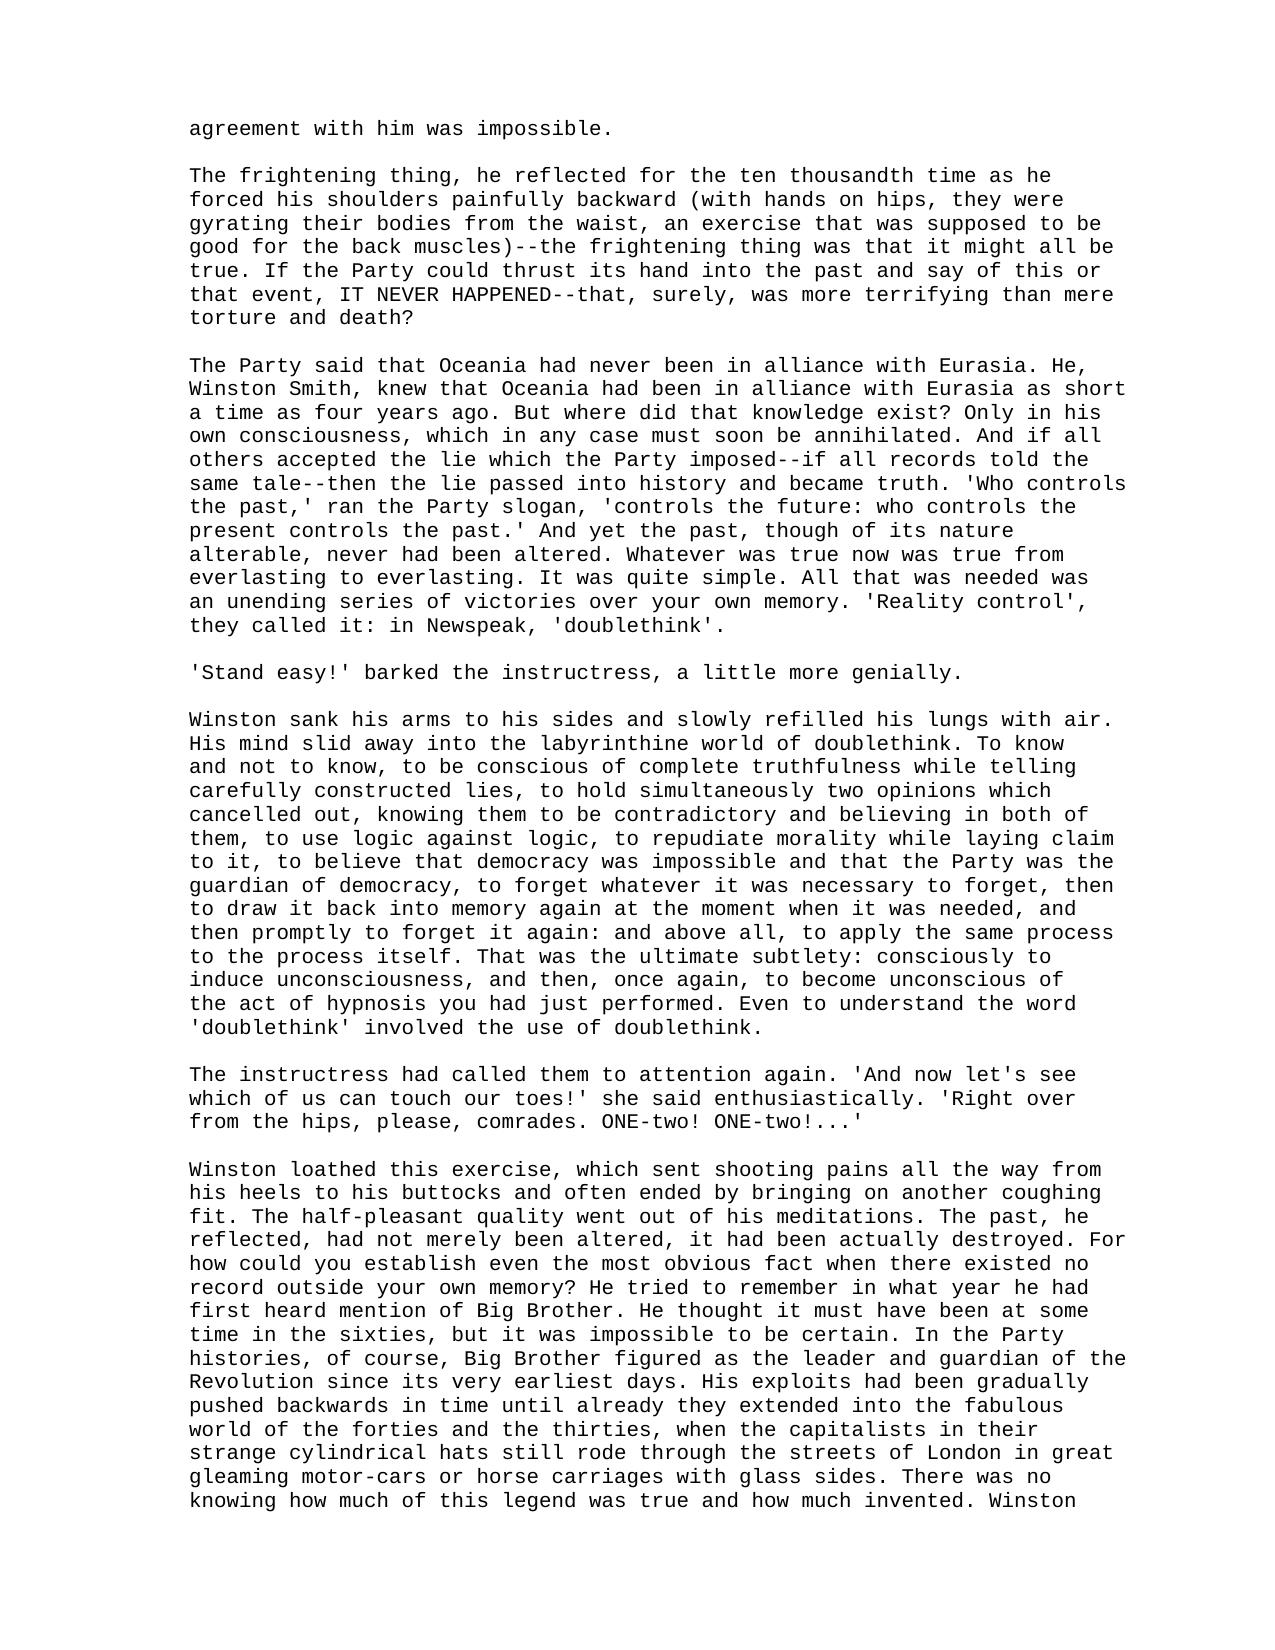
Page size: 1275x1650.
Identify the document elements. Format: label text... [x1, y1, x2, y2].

text record outside your own memory? He tried to remember in what year he had [189, 1277, 1185, 1300]
text present controls the past.' And yet the past, though of its nature [189, 520, 1185, 544]
text the past,' ran the Party slogan, 'controls the future: who controls the [189, 496, 1185, 520]
text from the hips, please, comrades. ONE-two! ONE-two!...' Winston loathed this exercise, which sent shooting pains all the way from [189, 1111, 1185, 1182]
text guardian of democracy, to forget whatever it was necessary to forget, then [189, 875, 1185, 898]
text same tale--then the lie passed into history and became truth. 'Who controls [189, 473, 1185, 496]
text true. If the Party could thrust its hand into the past and say of this or [189, 260, 1185, 284]
text induce unconsciousness, and then, once again, to become unconscious of [189, 969, 1185, 993]
text to it, to believe that democracy was impossible and that the Party was the [189, 851, 1185, 875]
text which of us can touch our toes!' she said enthusiastically. 'Right over [189, 1088, 1185, 1111]
text to the process itself. That was the ultimate subtlety: consciously to [189, 946, 1185, 969]
text his heels to his buttocks and often ended by bringing on another coughing [189, 1182, 1185, 1206]
text cancelled out, knowing them to be contradictory and believing in both of [189, 804, 1185, 827]
text everlasting to everlasting. It was quite simple. All that was needed was [189, 567, 1185, 591]
text then promptly to forget it again: and above all, to apply the same process [189, 922, 1185, 946]
text them, to use logic against logic, to repudiate morality while laying claim [189, 827, 1185, 851]
text carefully constructed lies, to hold simultaneously two opinions which [189, 780, 1185, 804]
text alterable, never had been altered. Whatever was true now was true from [189, 544, 1185, 567]
text time in the sixties, but it was impossible to be certain. In the Party [189, 1324, 1185, 1348]
text agreement with him was impossible. The frightening thing, he reflected for the ten thousandth time as he [189, 118, 1185, 189]
text own consciousness, which in any case must soon be annihilated. And if all [189, 426, 1185, 449]
text fit. The half-pleasant quality went out of his meditations. The past, he [189, 1206, 1185, 1229]
text world of the forties and the thirties, when the capitalists in their [189, 1419, 1185, 1442]
text strange cylindrical hats still rode through the streets of London in great [189, 1442, 1185, 1466]
text a time as four years ago. But where did that knowledge exist? Only in his [189, 402, 1185, 426]
text pushed backwards in time until already they extended into the fabulous [189, 1395, 1185, 1419]
text knowing how much of this legend was true and how much invented. Winston [189, 1489, 1185, 1513]
text torture and death? The Party said that Oceania had never been in alliance with Eurasia. He, [189, 307, 1185, 378]
text first heard mention of Big Brother. He thought it must have been at some [189, 1300, 1185, 1324]
text 'doublethink' involved the use of doublethink. The instructress had called them to attention again. 'And now let's see [189, 1017, 1185, 1088]
text to draw it back into memory again at the moment when it was needed, and [189, 898, 1185, 922]
text an unending series of victories over your own memory. 'Reality control', [189, 591, 1185, 615]
text reflected, had not merely been altered, it had been actually destroyed. For [189, 1229, 1185, 1253]
text gyrating their bodies from the waist, an exercise that was supposed to be [189, 213, 1185, 236]
text Winston Smith, knew that Oceania had been in alliance with Eurasia as short [189, 378, 1185, 402]
text good for the back muscles)--the frightening thing was that it might all be [189, 236, 1185, 260]
text gleaming motor-cars or horse carriages with glass sides. There was no [189, 1466, 1185, 1489]
text forced his shoulders painfully backward (with hands on hips, they were [189, 189, 1185, 213]
text histories, of course, Big Brother figured as the leader and guardian of the [189, 1348, 1185, 1371]
text others accepted the lie which the Party imposed--if all records told the [189, 449, 1185, 473]
text and not to know, to be conscious of complete truthfulness while telling [189, 757, 1185, 780]
text His mind slid away into the labyrinthine world of doublethink. To know [189, 733, 1185, 757]
text the act of hypnosis you had just performed. Even to understand the word [189, 993, 1185, 1017]
text Revolution since its very earliest days. His exploits had been gradually [189, 1371, 1185, 1395]
text that event, IT NEVER HAPPENED--that, surely, was more terrifying than mere [189, 284, 1185, 307]
text how could you establish even the most obvious fact when there existed no [189, 1253, 1185, 1277]
text they called it: in Newspeak, 'doublethink'. 'Stand easy!' barked the instructress, a little more genially. Winston sank his arms to his sides and slowly refilled his lungs with air. [189, 615, 1185, 733]
